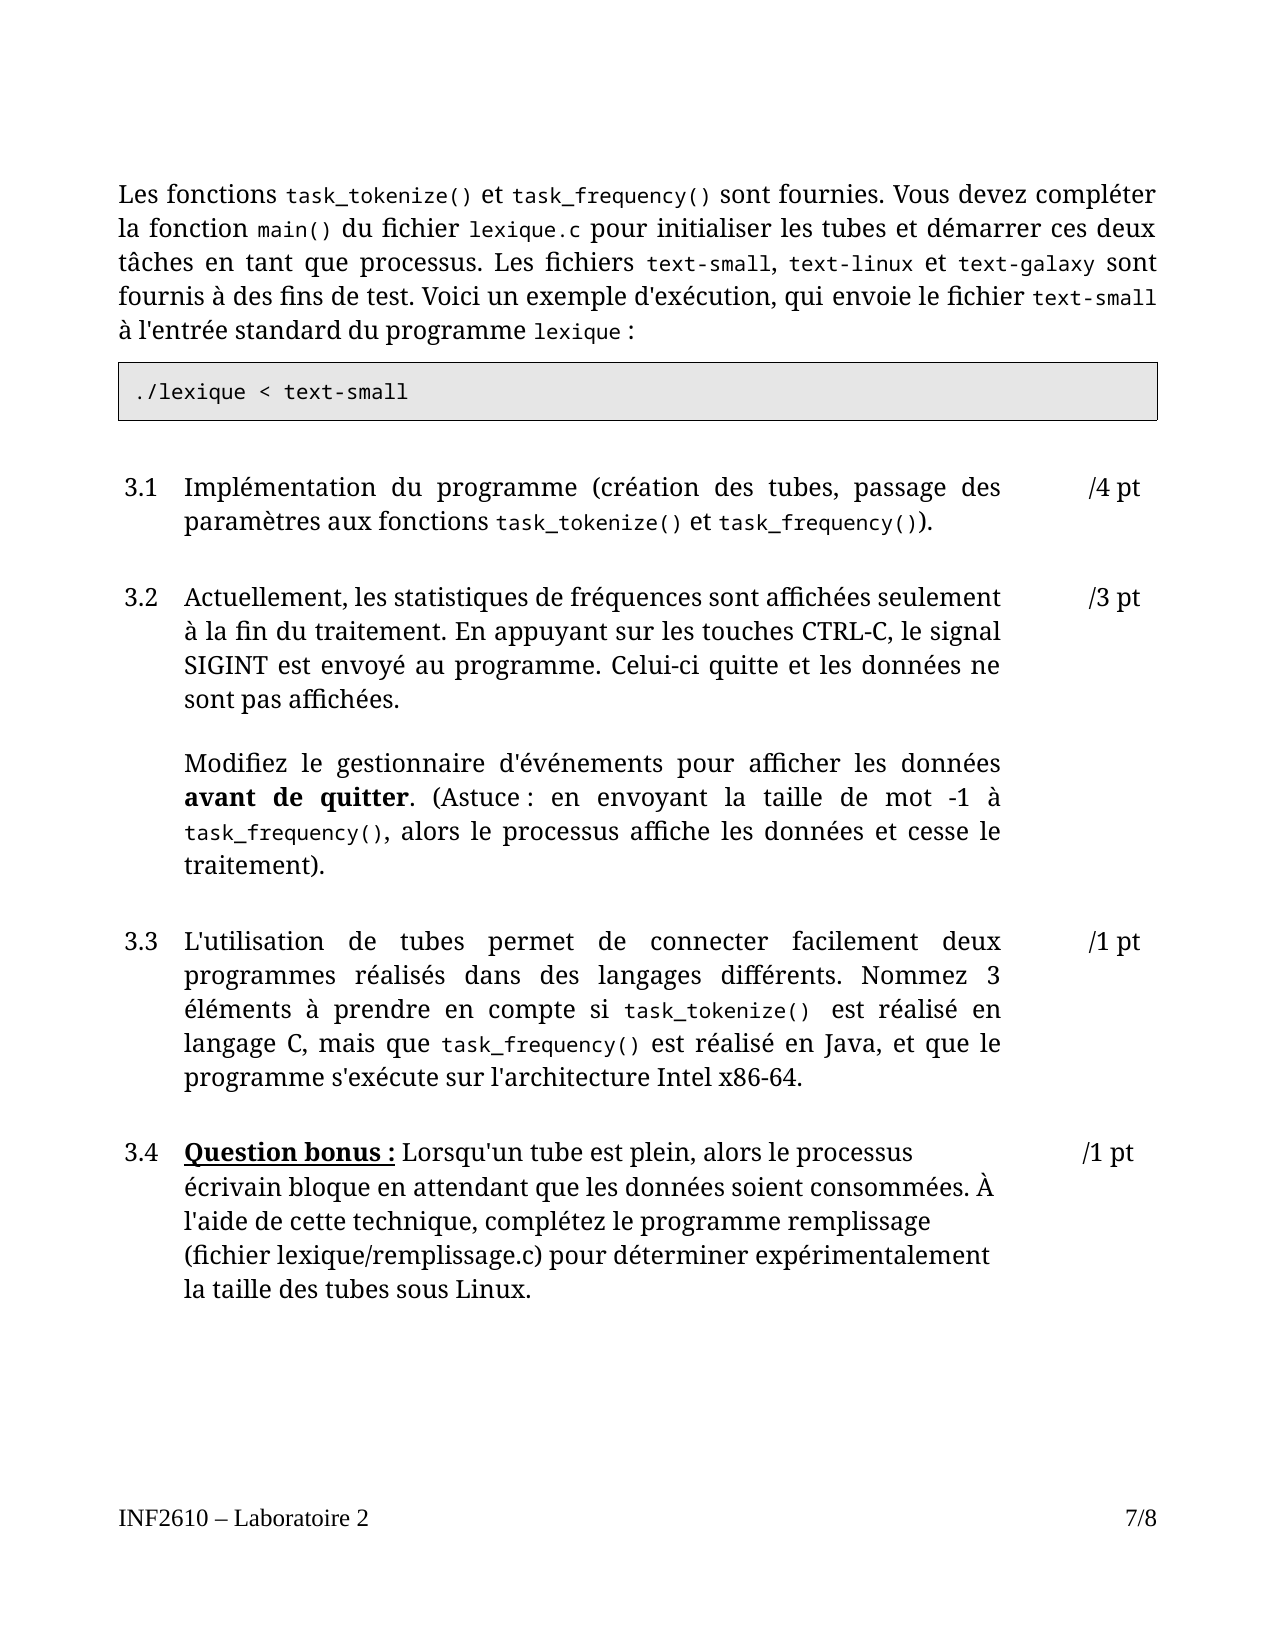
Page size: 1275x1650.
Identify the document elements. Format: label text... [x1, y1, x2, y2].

table_cell [1007, 559, 1076, 903]
table_cell /3 pt [1076, 559, 1157, 903]
table_header Implémentation du programme (création des tubes, passage des paramètres aux fonctions task_tokenize() et task_frequency()). [118, 449, 1007, 559]
table_cell L'utilisation de tubes permet de connecter facilement deux programmes réalisés dans des langages différents. Nommez 3 éléments à prendre en compte si task_tokenize() est réalisé en langage C, mais que task_frequency() est réalisé en Java, et que le programme s'exécute sur l'architecture Intel x86-64. [118, 903, 1007, 1114]
table_cell [1007, 903, 1076, 1114]
table_cell [1007, 1114, 1076, 1326]
table_header [1007, 449, 1076, 559]
table_cell /1 pt [1076, 903, 1157, 1114]
text Les fonctions task_tokenize() et task_frequency() sont fournies. Vous devez compléter la fonction main() du fichier lexique.c pour initialiser les tubes et démarrer ces deux tâches en tant que processus. Les fichiers text-small, text-linux et text-galaxy sont fournis à des fins de test. Voici un exemple d'exécution, qui envoie le fichier text-small à l'entrée standard du programme lexique : [118, 176, 1157, 347]
table_cell /1 pt [1076, 1114, 1157, 1326]
table_cell Actuellement, les statistiques de fréquences sont affichées seulement à la fin du traitement. En appuyant sur les touches CTRL-C, le signal SIGINT est envoyé au programme. Celui-ci quitte et les données ne sont pas affichées. Modifiez le gestionnaire d'événements pour afficher les données avant de quitter. (Astuce : en envoyant la taille de mot -1 à task_frequency(), alors le processus affiche les données et cesse le traitement). [118, 559, 1007, 903]
table_cell Question bonus : Lorsqu'un tube est plein, alors le processus écrivain bloque en attendant que les données soient consommées. À l'aide de cette technique, complétez le programme remplissage (fichier lexique/remplissage.c) pour déterminer expérimentalement la taille des tubes sous Linux. [118, 1114, 1007, 1326]
table_header /4 pt [1076, 449, 1157, 559]
text ./lexique < text-small [119, 363, 1157, 420]
